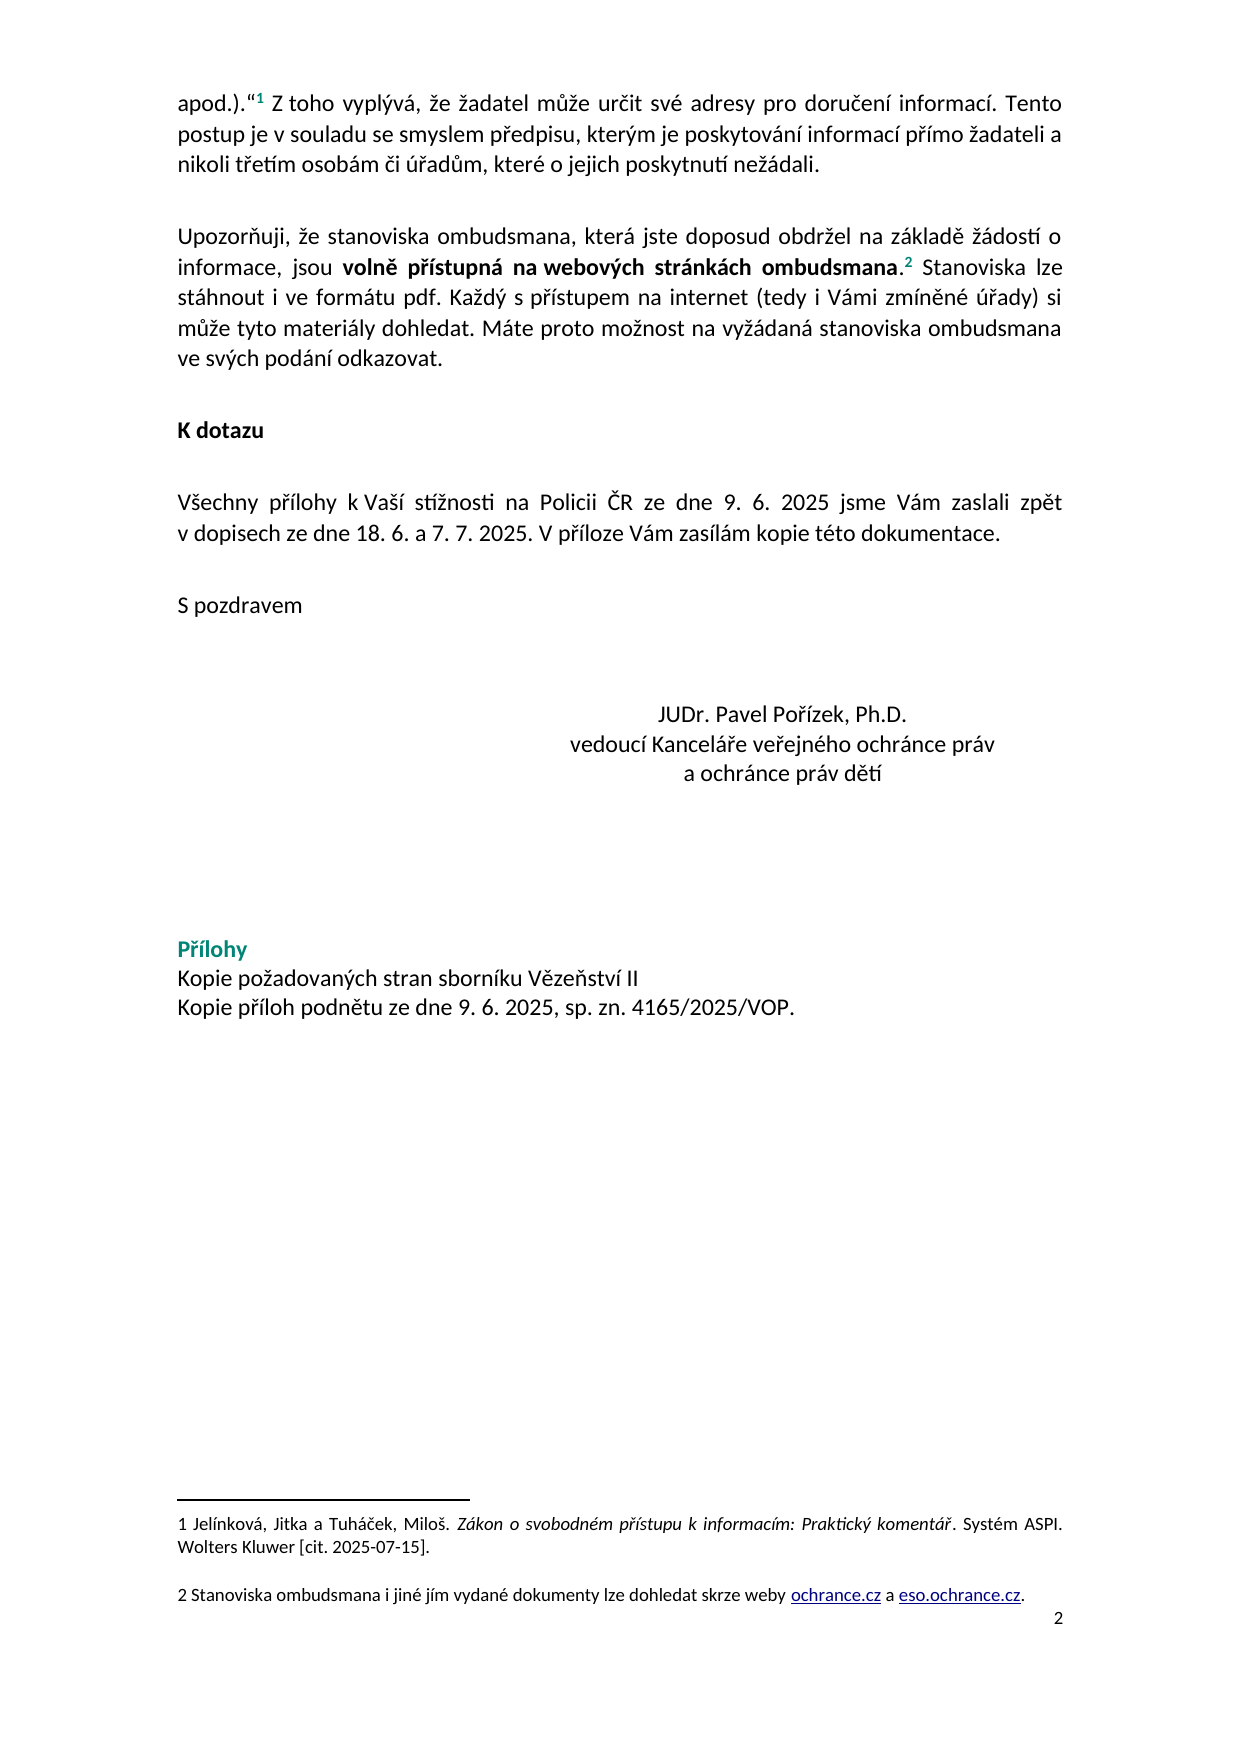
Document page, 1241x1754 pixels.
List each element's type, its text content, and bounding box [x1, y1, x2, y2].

text Kopie požadovaných stran sborníku Vězeňství II [177, 963, 1063, 992]
text K dotazu [177, 415, 1063, 444]
text JUDr. Pavel Pořízek, Ph.D. [502, 699, 1063, 729]
text Upozorňuji, že stanoviska ombudsmana, která jste doposud obdržel na základě žádostí o informace, jsou volně přístupná na webových stránkách ombudsmana. Stanoviska lze stáhnout i ve formátu pdf. Každý s přístupem na internet (tedy i Vámi zmíněné úřady) si může tyto materiály dohledat. Máte proto možnost na vyžádaná stanoviska ombudsmana ve svých podání odkazovat. [177, 221, 1063, 372]
text K Vašemu dotazu přikládáme úryvek z komentáře k zákonu o svobodném přístupu k informacím. „Žadatel může způsob poskytnutí informace určit výslovně (požaduje zaslání kopií listin na svou poštovní adresu, skenů na svůj e-mail nebo do datové schránky apod.).“ Z toho vyplývá, že žadatel může určit své adresy pro doručení informací. Tento postup je v souladu se smyslem předpisu, kterým je poskytování informací přímo žadateli a nikoli třetím osobám či úřadům, které o jejich poskytnutí nežádali. [177, 88, 1063, 179]
text Přílohy [177, 934, 1063, 963]
text Kopie příloh podnětu ze dne 9. 6. 2025, sp. zn. 4165/2025/VOP. [177, 992, 1063, 1022]
text vedoucí Kanceláře veřejného ochránce práv [502, 729, 1063, 758]
text a ochránce práv dětí [502, 758, 1063, 787]
text Stanoviska ombudsmana i jiné jím vydané dokumenty lze dohledat skrze weby ochrance.cz a eso.ochrance.cz. [177, 1583, 1063, 1606]
text Všechny přílohy k Vaší stížnosti na Policii ČR ze dne 9. 6. 2025 jsme Vám zaslali zpět v dopisech ze dne 18. 6. a 7. 7. 2025. V příloze Vám zasílám kopie této dokumentace. [177, 487, 1063, 547]
text Jelínková, Jitka a Tuháček, Miloš. Zákon o svobodném přístupu k informacím: Praktický komentář. Systém ASPI. Wolters Kluwer [cit. 2025-07-15]. [177, 1512, 1063, 1558]
text S pozdravem [177, 590, 1063, 619]
